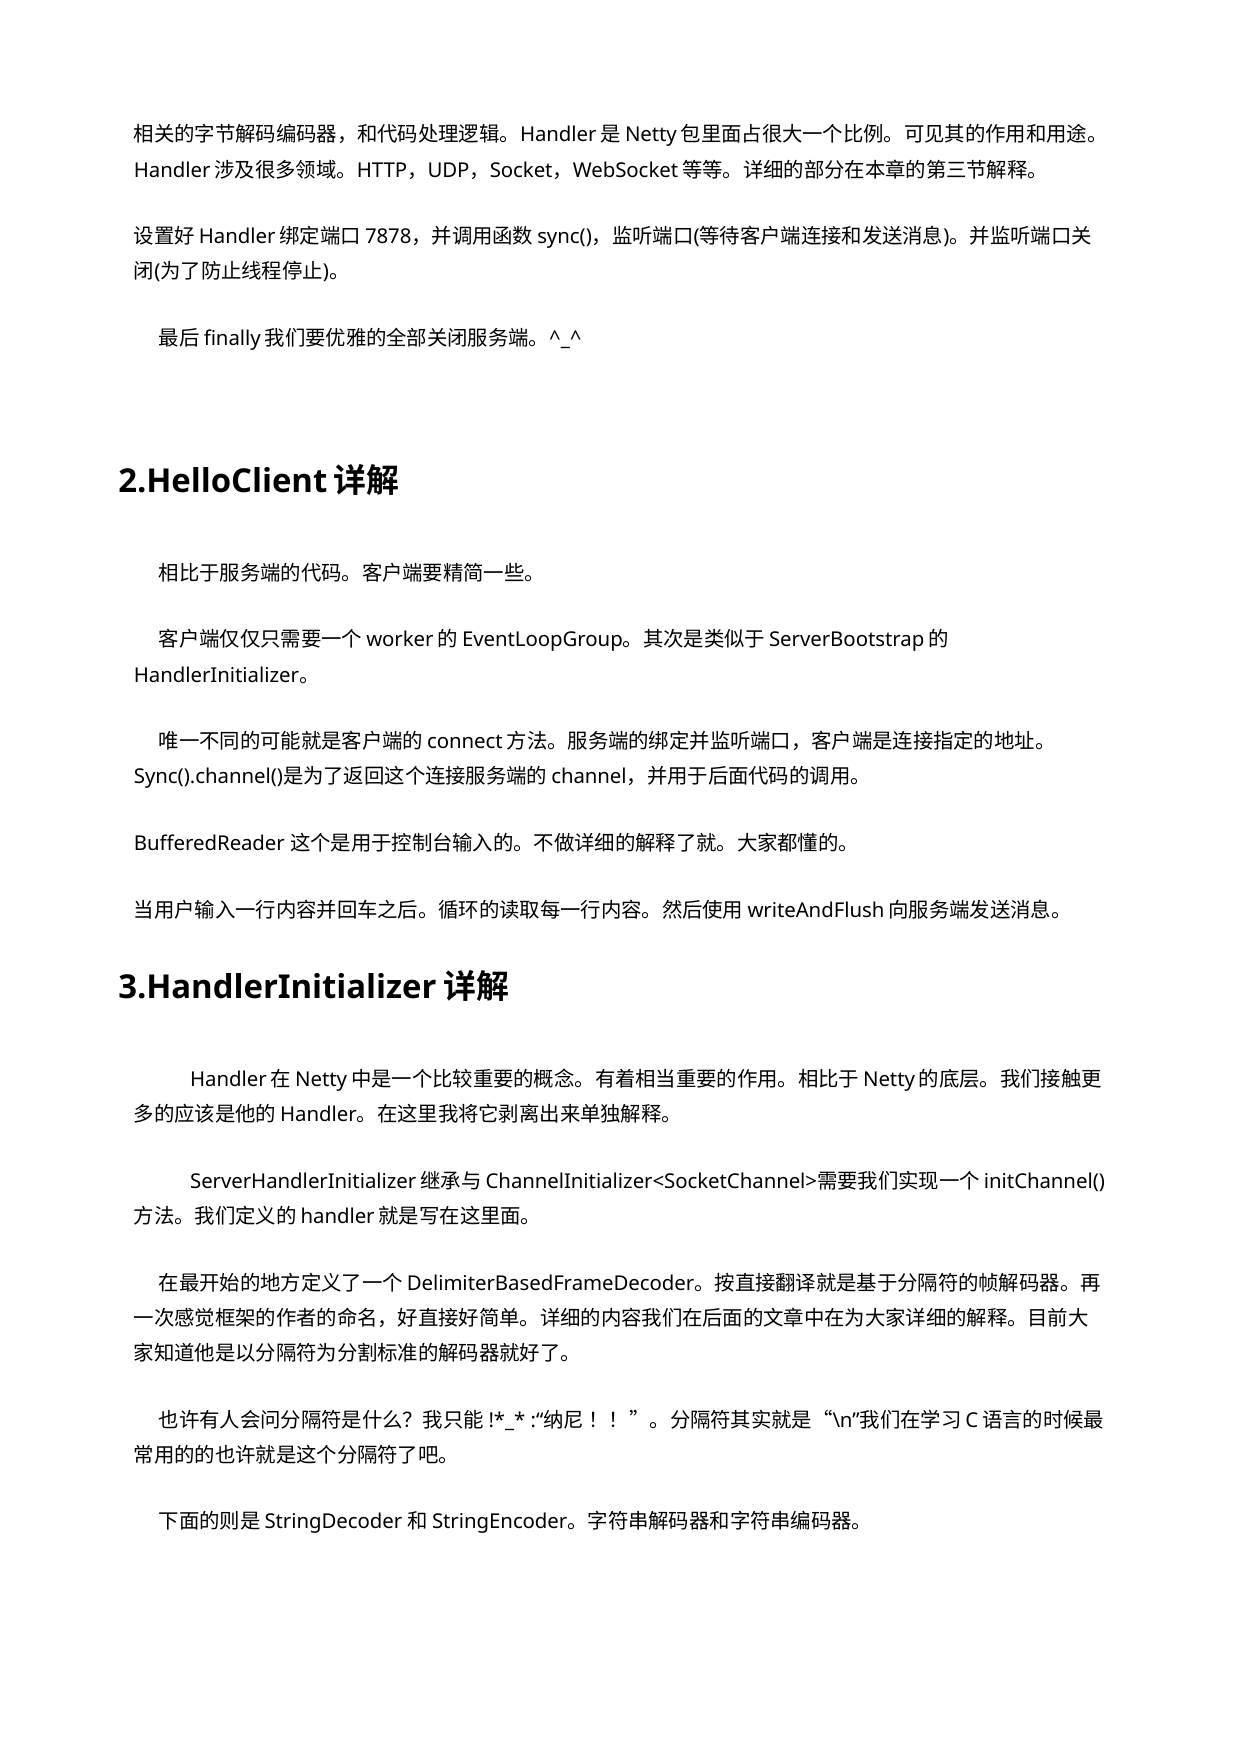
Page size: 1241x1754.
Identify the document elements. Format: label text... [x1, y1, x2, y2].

text Handler在Netty中是一个比较重要的概念。有着相当重要的作用。相比于Netty的底层。我们接触更多的应该是他的Handler。在这里我将它剥离出来单独解释。 [134, 1063, 1106, 1127]
subtitle 3.HandlerInitializer详解 [118, 960, 1122, 1008]
text 相比于服务端的代码。客户端要精简一些。 [134, 557, 1106, 586]
text 相关的字节解码编码器，和代码处理逻辑。Handler是Netty包里面占很大一个比例。可见其的作用和用途。Handler涉及很多领域。HTTP，UDP，Socket，WebSocket等等。详细的部分在本章的第三节解释。 [134, 118, 1106, 183]
subtitle 2.HelloClient详解 [118, 454, 1122, 502]
text ServerHandlerInitializer继承与ChannelInitializer<SocketChannel>需要我们实现一个initChannel()方法。我们定义的handler就是写在这里面。 [134, 1164, 1106, 1229]
text BufferedReader 这个是用于控制台输入的。不做详细的解释了就。大家都懂的。 [134, 827, 1106, 856]
text 也许有人会问分隔符是什么？我只能 !*_* :“纳尼 ！！”。分隔符其实就是“\n”我们在学习C语言的时候最常用的的也许就是这个分隔符了吧。 [134, 1403, 1106, 1468]
text 当用户输入一行内容并回车之后。循环的读取每一行内容。然后使用writeAndFlush向服务端发送消息。 [134, 893, 1106, 923]
text 最后finally我们要优雅的全部关闭服务端。^_^ [134, 322, 1106, 351]
text 唯一不同的可能就是客户端的connect方法。服务端的绑定并监听端口，客户端是连接指定的地址。Sync().channel()是为了返回这个连接服务端的channel，并用于后面代码的调用。 [134, 725, 1106, 790]
text 客户端仅仅只需要一个worker的EventLoopGroup。其次是类似于ServerBootstrap的HandlerInitializer。 [134, 623, 1106, 688]
text 设置好Handler绑定端口7878，并调用函数sync()，监听端口(等待客户端连接和发送消息)。并监听端口关闭(为了防止线程停止)。 [134, 220, 1106, 285]
text 下面的则是StringDecoder 和StringEncoder。字符串解码器和字符串编码器。 [134, 1505, 1106, 1535]
text 在最开始的地方定义了一个DelimiterBasedFrameDecoder。按直接翻译就是基于分隔符的帧解码器。再一次感觉框架的作者的命名，好直接好简单。详细的内容我们在后面的文章中在为大家详细的解释。目前大家知道他是以分隔符为分割标准的解码器就好了。 [134, 1266, 1106, 1366]
